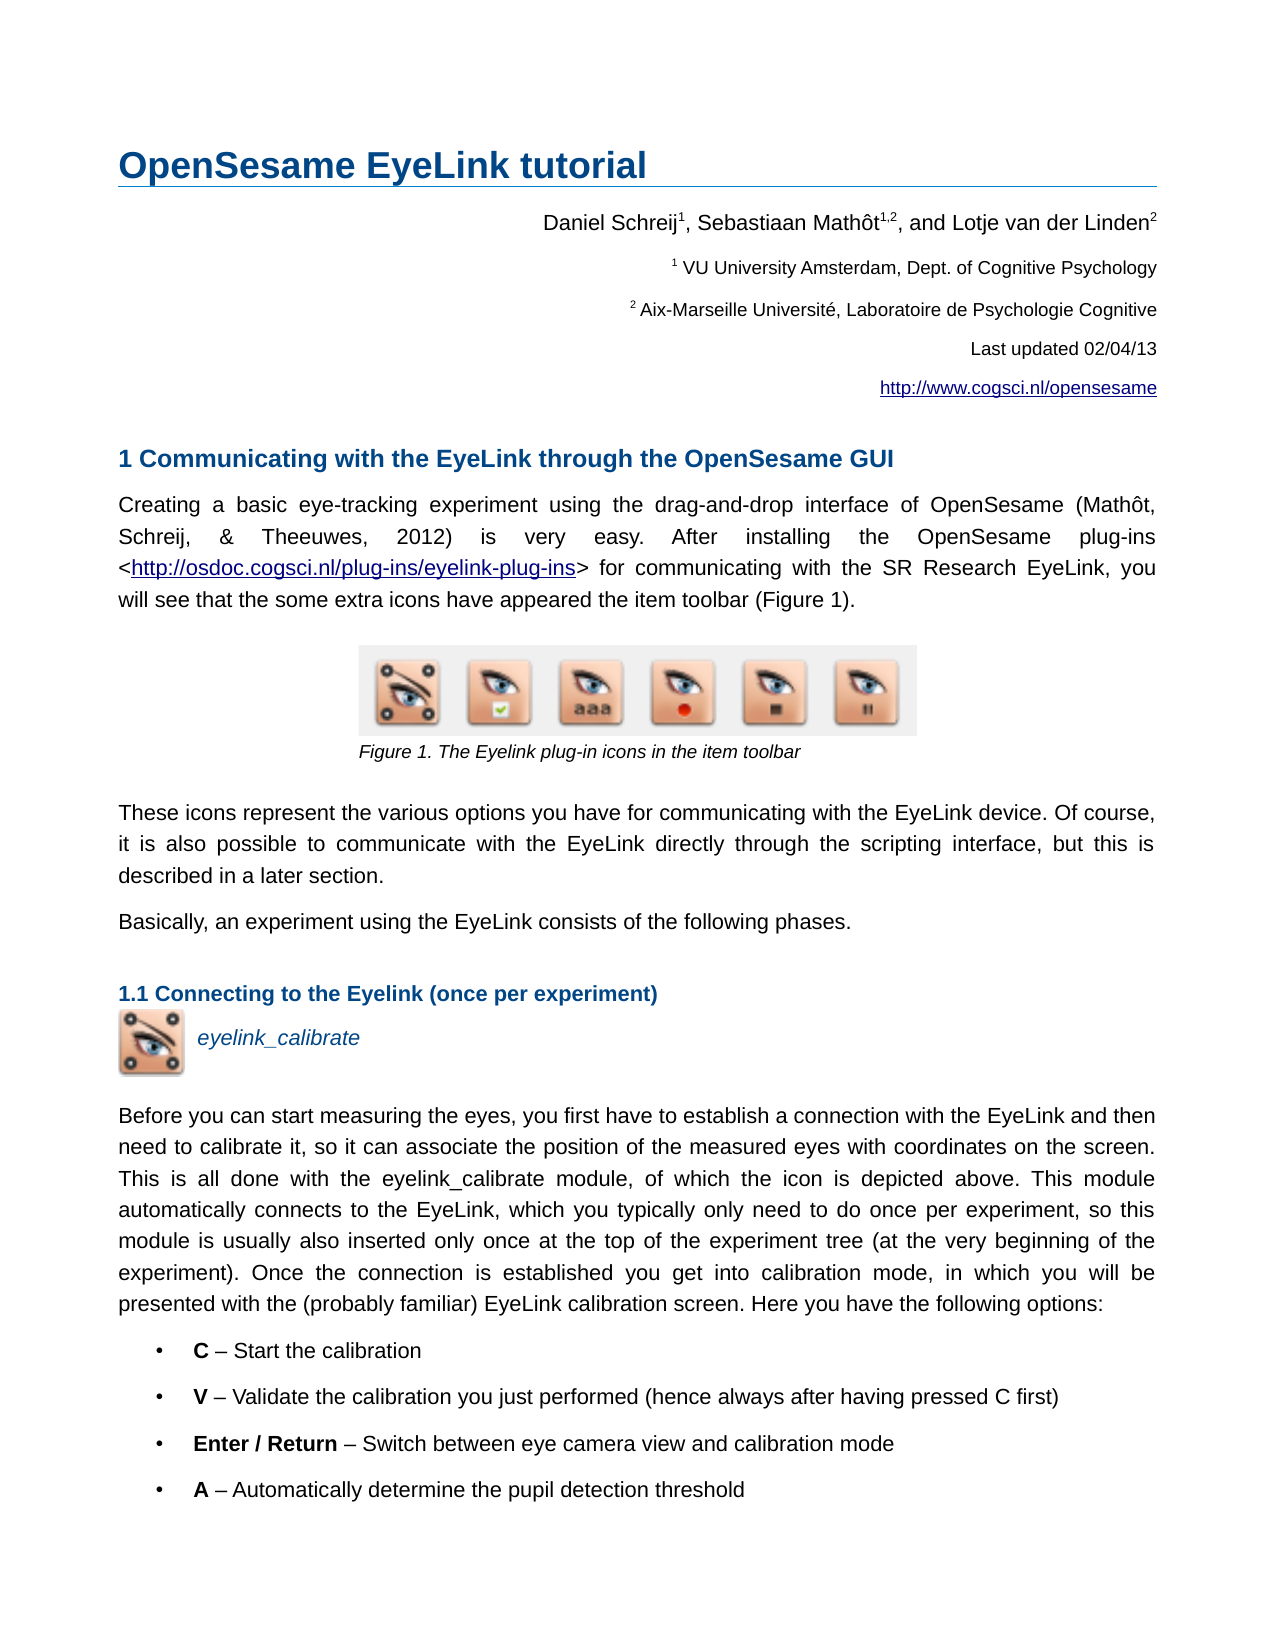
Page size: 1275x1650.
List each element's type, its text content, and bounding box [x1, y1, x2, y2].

list V – Validate the calibration you just performed (hence always after having pressed C first) [156, 1384, 1157, 1409]
picture [358, 645, 917, 736]
text These icons represent the various options you have for communicating with the EyeLink device. Of course, it is also possible to communicate with the EyeLink directly through the scripting interface, but this is described in a later section. [118, 633, 1157, 888]
subtitle Daniel Schreij1, Sebastiaan Mathôt1,2, and Lotje van der Linden2 [118, 210, 1157, 235]
title OpenSesame EyeLink tutorial [118, 143, 1157, 186]
subtitle 1 Communicating with the EyeLink through the OpenSesame GUI [118, 444, 1157, 473]
subtitle eyelink_calibrate [186, 1025, 1157, 1050]
list Enter / Return – Switch between eye camera view and calibration mode [156, 1431, 1157, 1456]
picture [118, 1009, 186, 1077]
text 2 Aix-Marseille Université, Laboratoire de Psychologie Cognitive [118, 298, 1157, 320]
text Last updated 02/04/13 [118, 338, 1157, 359]
text Before you can start measuring the eyes, you first have to establish a connection with the EyeLink and then need to calibrate it, so it can associate the position of the measured eyes with coordinates on the screen. This is all done with the eyelink_calibrate module, of which the icon is depicted above. This module automatically connects to the EyeLink, which you typically only need to do once per experiment, so this module is usually also inserted only once at the top of the experiment tree (at the very beginning of the experiment). Once the connection is established you get into calibration mode, in which you will be presented with the (probably familiar) EyeLink calibration screen. Here you have the following options: [118, 1071, 1157, 1317]
subtitle 1.1 Connecting to the Eyelink (once per experiment) [118, 981, 1157, 1006]
subtitle 1 VU University Amsterdam, Dept. of Cognitive Psychology [118, 256, 1157, 278]
subtitle http://www.cogsci.nl/opensesame [118, 377, 1157, 399]
text Figure 1. The Eyelink plug-in icons in the item toolbar [358, 736, 917, 762]
text Basically, an experiment using the EyeLink consists of the following phases. [118, 909, 1157, 934]
text Creating a basic eye-tracking experiment using the drag-and-drop interface of OpenSesame (Mathôt, Schreij, & Theeuwes, 2012) is very easy. After installing the OpenSesame plug-ins <http://osdoc.cogsci.nl/plug-ins/eyelink-plug-ins> for communicating with the SR Research EyeLink, you will see that the some extra icons have appeared the item toolbar (Figure 1). [118, 492, 1157, 612]
list A – Automatically determine the pupil detection threshold [156, 1477, 1157, 1502]
list C – Start the calibration [156, 1338, 1157, 1363]
